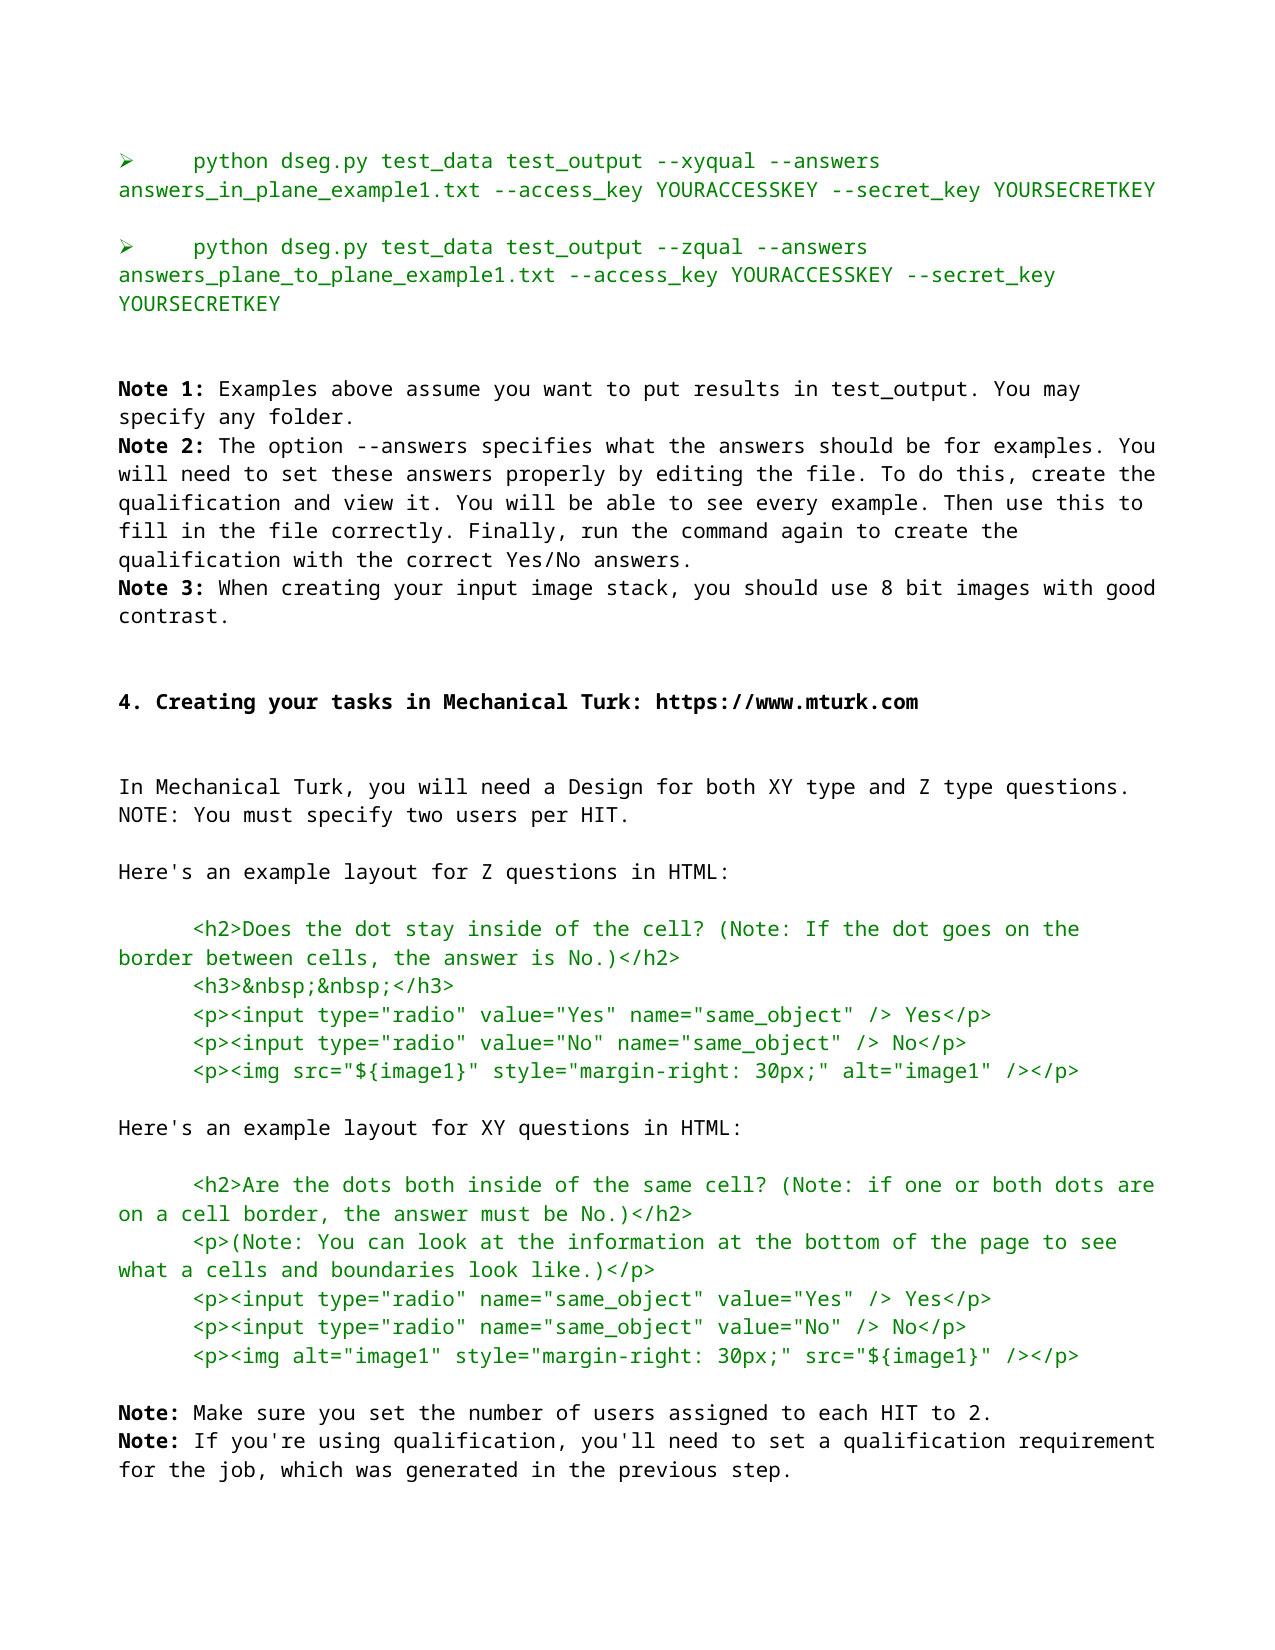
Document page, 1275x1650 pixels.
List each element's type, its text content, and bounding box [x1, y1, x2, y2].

text NOTE: You must specify two users per HIT. [118, 801, 1157, 829]
list python dseg.py test_data test_output --zqual --answers answers_plane_to_plane_example1.txt --access_key YOURACCESSKEY --secret_key YOURSECRETKEY [118, 232, 1157, 317]
text <p><img src="${image1}" style="margin-right: 30px;" alt="image1" /></p> [118, 1057, 1157, 1085]
list python dseg.py test_data test_output --xyqual --answers answers_in_plane_example1.txt --access_key YOURACCESSKEY --secret_key YOURSECRETKEY [118, 147, 1157, 203]
text Here's an example layout for Z questions in HTML: [118, 857, 1157, 886]
text Note 3: When creating your input image stack, you should use 8 bit images with good contrast. [118, 573, 1157, 630]
text <h2>Does the dot stay inside of the cell? (Note: If the dot goes on the border between cells, the answer is No.)</h2> [118, 914, 1157, 971]
text Note 1: Examples above assume you want to put results in test_output. You may specify any folder. [118, 374, 1157, 431]
text <p><input type="radio" name="same_object" value="No" /> No</p> [118, 1312, 1157, 1341]
text <p><img alt="image1" style="margin-right: 30px;" src="${image1}" /></p> [118, 1341, 1157, 1369]
text <p><input type="radio" name="same_object" value="Yes" /> Yes</p> [118, 1284, 1157, 1312]
text <p><input type="radio" value="Yes" name="same_object" /> Yes</p> [118, 1000, 1157, 1028]
text In Mechanical Turk, you will need a Design for both XY type and Z type questions. [118, 772, 1157, 801]
text Note: If you're using qualification, you'll need to set a qualification requirement for the job, which was generated in the previous step. [118, 1426, 1157, 1483]
text Note: Make sure you set the number of users assigned to each HIT to 2. [118, 1398, 1157, 1426]
text <p><input type="radio" value="No" name="same_object" /> No</p> [118, 1028, 1157, 1057]
text <h3>&nbsp;&nbsp;</h3> [118, 971, 1157, 1000]
text 4. Creating your tasks in Mechanical Turk: https://www.mturk.com [118, 687, 1157, 715]
text <p>(Note: You can look at the information at the bottom of the page to see what a cells and boundaries look like.)</p> [118, 1227, 1157, 1284]
text <h2>Are the dots both inside of the same cell? (Note: if one or both dots are on a cell border, the answer must be No.)</h2> [118, 1170, 1157, 1227]
text Note 2: The option --answers specifies what the answers should be for examples. You will need to set these answers properly by editing the file. To do this, create the qualification and view it. You will be able to see every example. Then use this to fill in the file correctly. Finally, run the command again to create the qualification with the correct Yes/No answers. [118, 431, 1157, 573]
text Here's an example layout for XY questions in HTML: [118, 1113, 1157, 1142]
